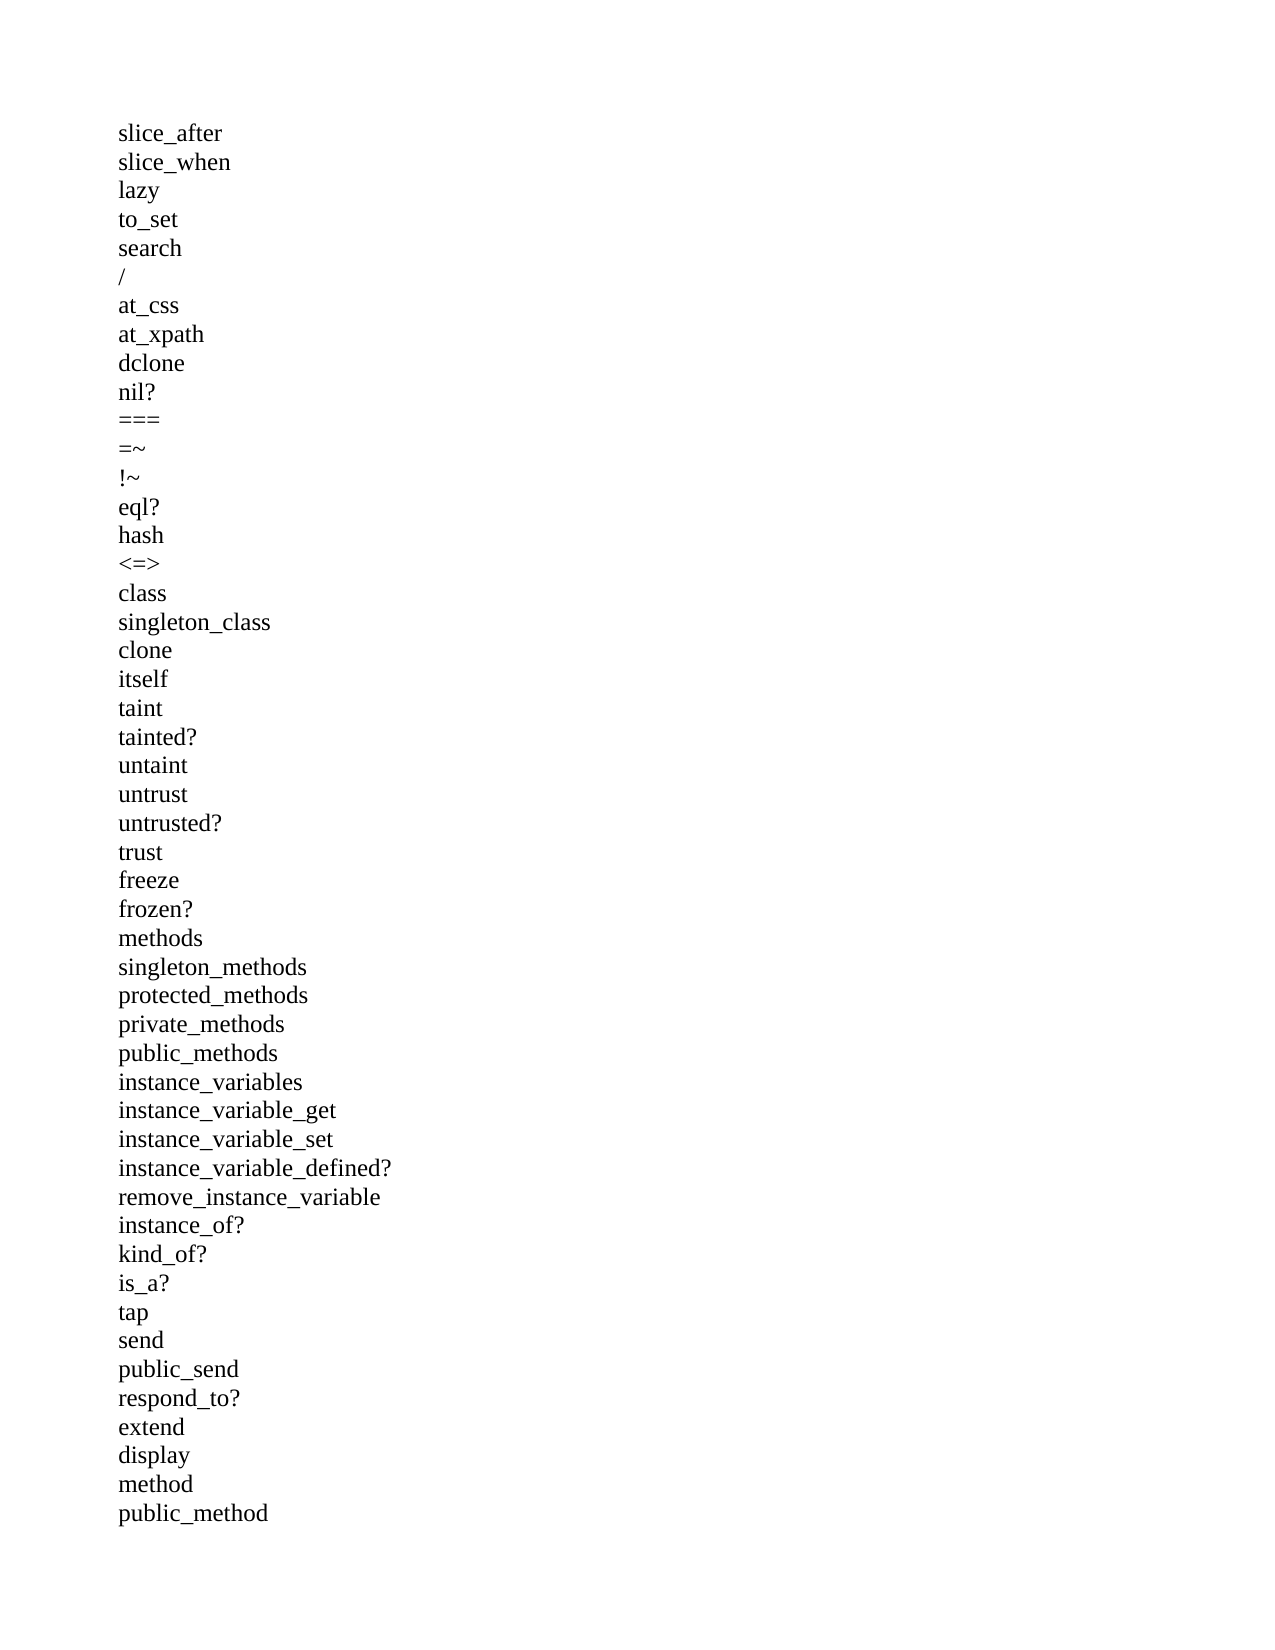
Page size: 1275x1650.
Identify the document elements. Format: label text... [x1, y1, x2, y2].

text trust [118, 837, 1157, 866]
text kind_of? [118, 1239, 1157, 1268]
text tap [118, 1297, 1157, 1326]
text untaint [118, 751, 1157, 779]
text public_method [118, 1498, 1157, 1527]
text private_methods [118, 1009, 1157, 1038]
text <=> [118, 549, 1157, 578]
text remove_instance_variable [118, 1182, 1157, 1211]
text methods [118, 923, 1157, 952]
text untrust [118, 779, 1157, 808]
text untrusted? [118, 808, 1157, 837]
text respond_to? [118, 1383, 1157, 1412]
text slice_when [118, 147, 1157, 176]
text extend [118, 1412, 1157, 1441]
text to_set [118, 204, 1157, 233]
text freeze [118, 866, 1157, 894]
text tainted? [118, 722, 1157, 751]
text instance_variables [118, 1067, 1157, 1096]
text hash [118, 521, 1157, 549]
text at_css [118, 291, 1157, 319]
text instance_variable_defined? [118, 1153, 1157, 1182]
text display [118, 1441, 1157, 1469]
text class [118, 578, 1157, 607]
text frozen? [118, 894, 1157, 923]
text clone [118, 636, 1157, 664]
text singleton_class [118, 607, 1157, 636]
text protected_methods [118, 981, 1157, 1009]
text itself [118, 664, 1157, 693]
text instance_variable_set [118, 1124, 1157, 1153]
text method [118, 1469, 1157, 1498]
text public_send [118, 1354, 1157, 1383]
text send [118, 1326, 1157, 1354]
text / [118, 262, 1157, 291]
text =~ [118, 434, 1157, 463]
text lazy [118, 176, 1157, 204]
text search [118, 233, 1157, 262]
text instance_variable_get [118, 1096, 1157, 1124]
text eql? [118, 492, 1157, 521]
text slice_after [118, 118, 1157, 147]
text taint [118, 693, 1157, 722]
text === [118, 406, 1157, 434]
text at_xpath [118, 319, 1157, 348]
text nil? [118, 377, 1157, 406]
text public_methods [118, 1038, 1157, 1067]
text dclone [118, 348, 1157, 377]
text instance_of? [118, 1211, 1157, 1239]
text is_a? [118, 1268, 1157, 1297]
text !~ [118, 463, 1157, 492]
text singleton_methods [118, 952, 1157, 981]
